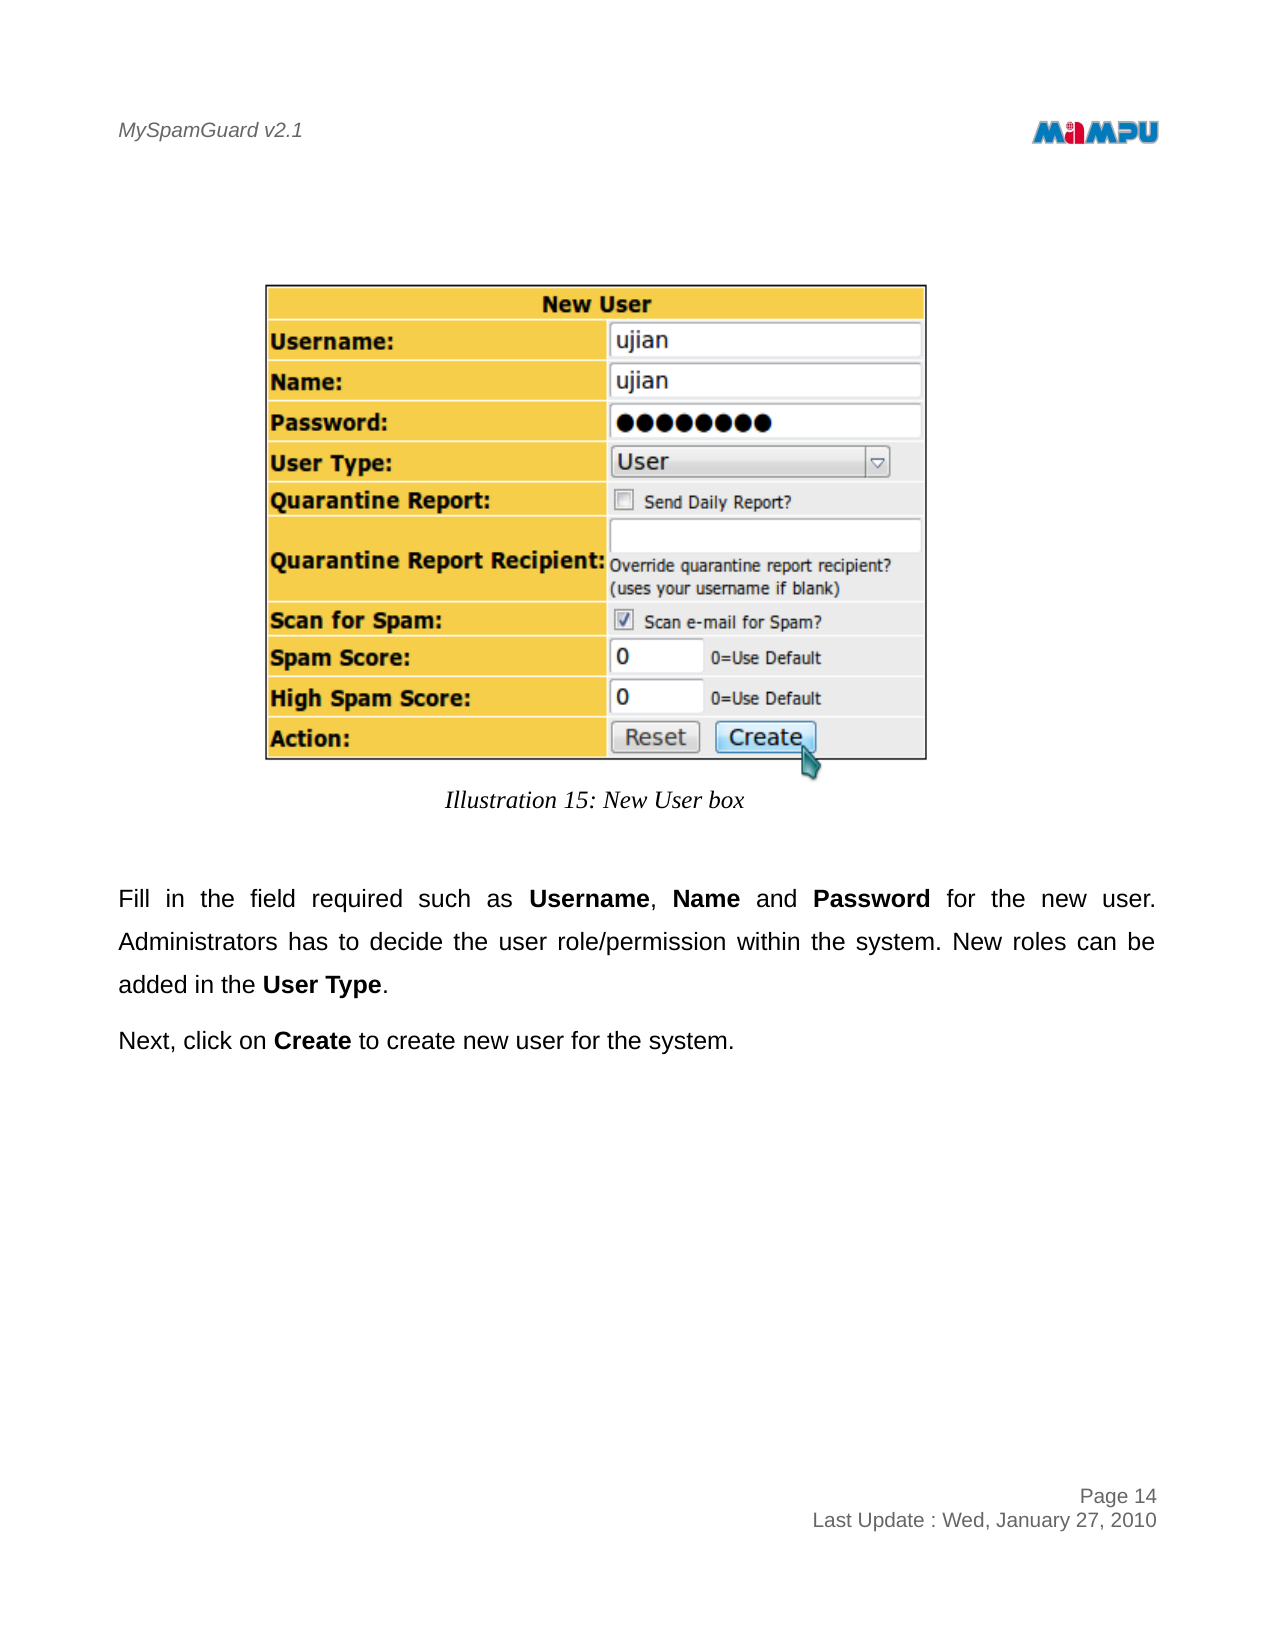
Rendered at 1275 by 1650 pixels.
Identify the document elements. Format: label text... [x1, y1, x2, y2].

picture [258, 277, 933, 786]
picture [1031, 120, 1161, 145]
text Illustration 15: New User box [259, 786, 933, 814]
text Next, click on Create to create new user for the system. [118, 1026, 1157, 1055]
text Fill in the field required such as Username, Name and Password for the new user. Administrators has to decide the user role/permission within the system. New roles can be added in the User Type. [118, 884, 1157, 999]
